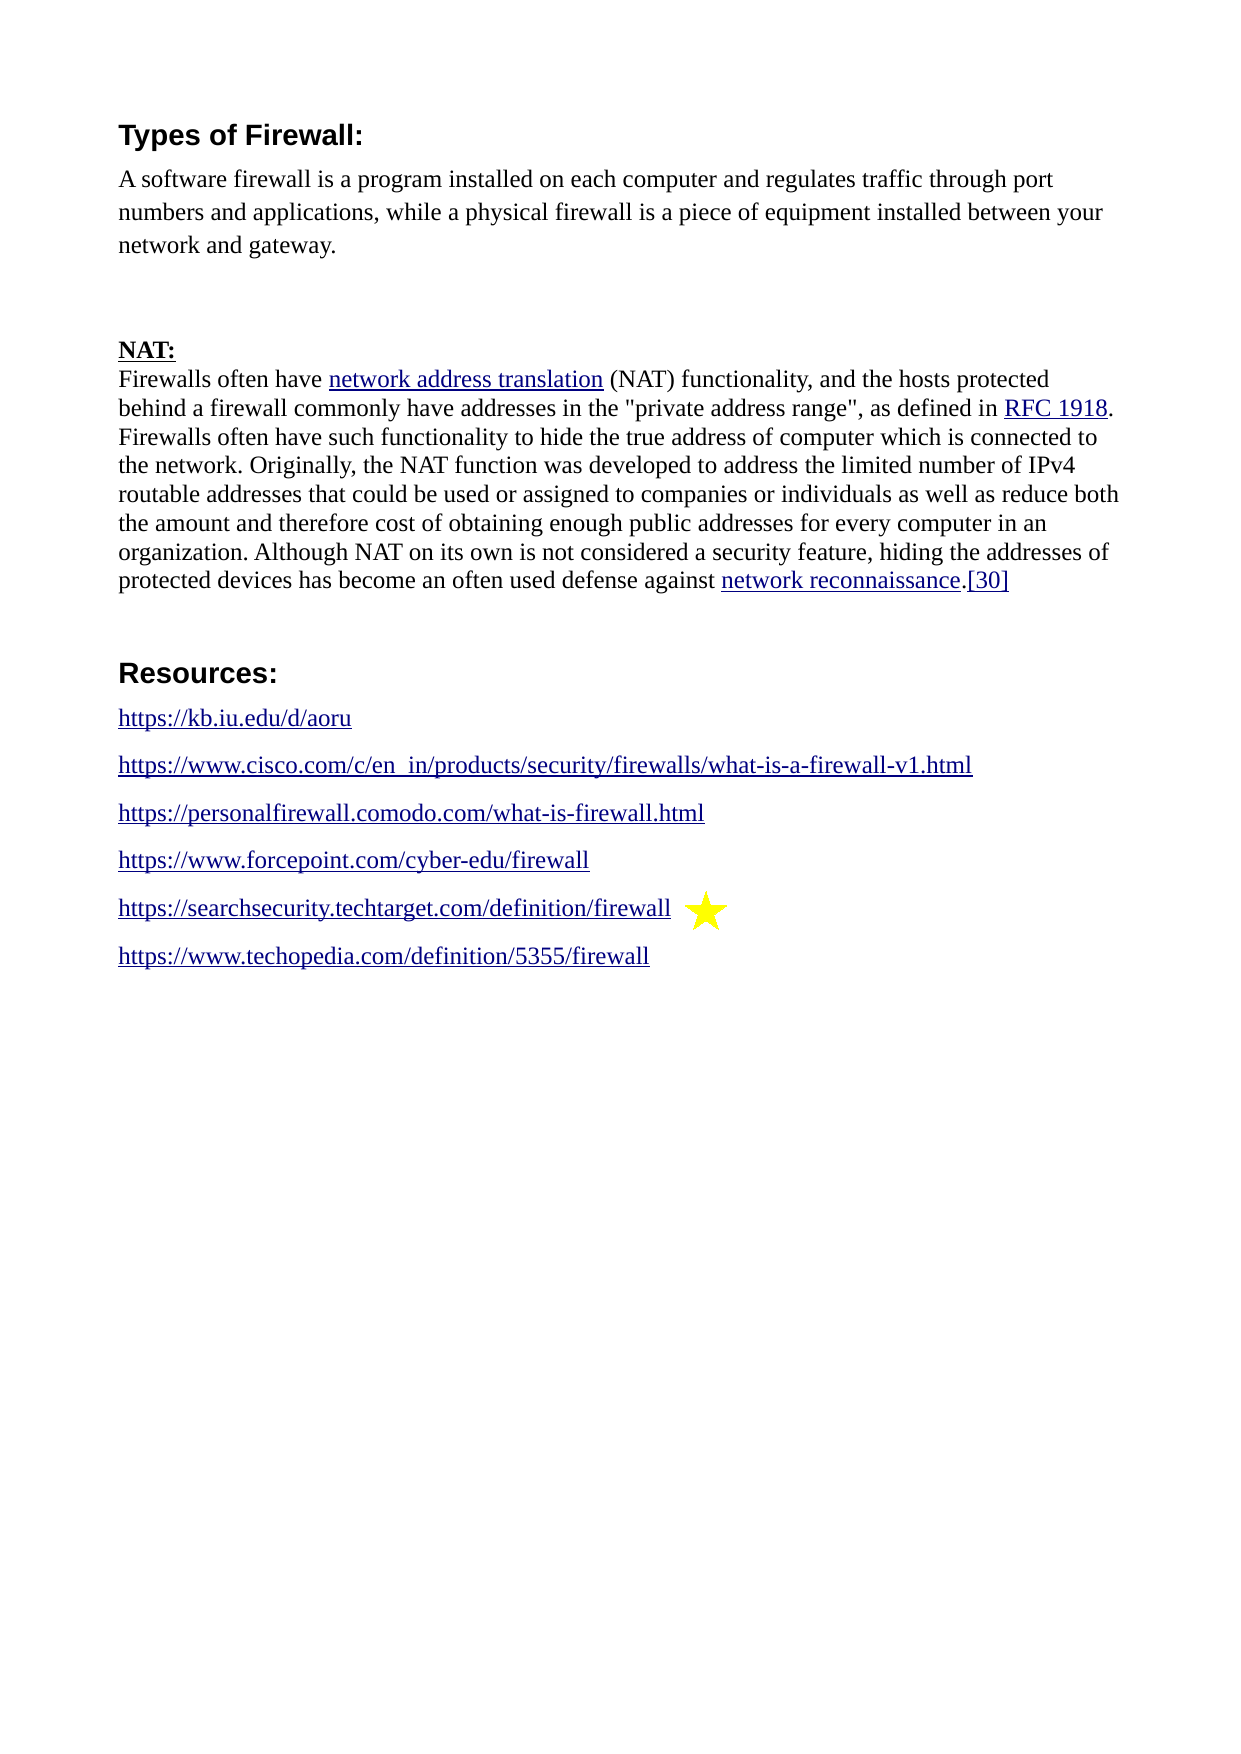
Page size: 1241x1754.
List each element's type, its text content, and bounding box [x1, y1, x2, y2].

subtitle Resources: [118, 656, 1122, 690]
text https://www.forcepoint.com/cyber-edu/firewall [118, 846, 1122, 874]
text [707, 893, 1122, 922]
text https://www.techopedia.com/definition/5355/firewall [118, 941, 1122, 969]
text https://searchsecurity.techtarget.com/definition/firewall [118, 893, 705, 922]
text NAT: [118, 336, 1122, 364]
text A software firewall is a program installed on each computer and regulates traffic through port numbers and applications, while a physical firewall is a piece of equipment installed between your network and gateway. [118, 164, 1122, 259]
text Firewalls often have network address translation (NAT) functionality, and the hosts protected behind a firewall commonly have addresses in the "private address range", as defined in RFC 1918. Firewalls often have such functionality to hide the true address of computer which is connected to the network. Originally, the NAT function was developed to address the limited number of IPv4 routable addresses that could be used or assigned to companies or individuals as well as reduce both the amount and therefore cost of obtaining enough public addresses for every computer in an organization. Although NAT on its own is not considered a security feature, hiding the addresses of protected devices has become an often used defense against network reconnaissance.[30] [118, 364, 1122, 594]
subtitle Types of Firewall: [118, 118, 1122, 152]
text https://personalfirewall.comodo.com/what-is-firewall.html [118, 798, 1122, 827]
text https://www.cisco.com/c/en_in/products/security/firewalls/what-is-a-firewall-v1.html [118, 750, 1122, 779]
text https://kb.iu.edu/d/aoru [118, 703, 1122, 731]
